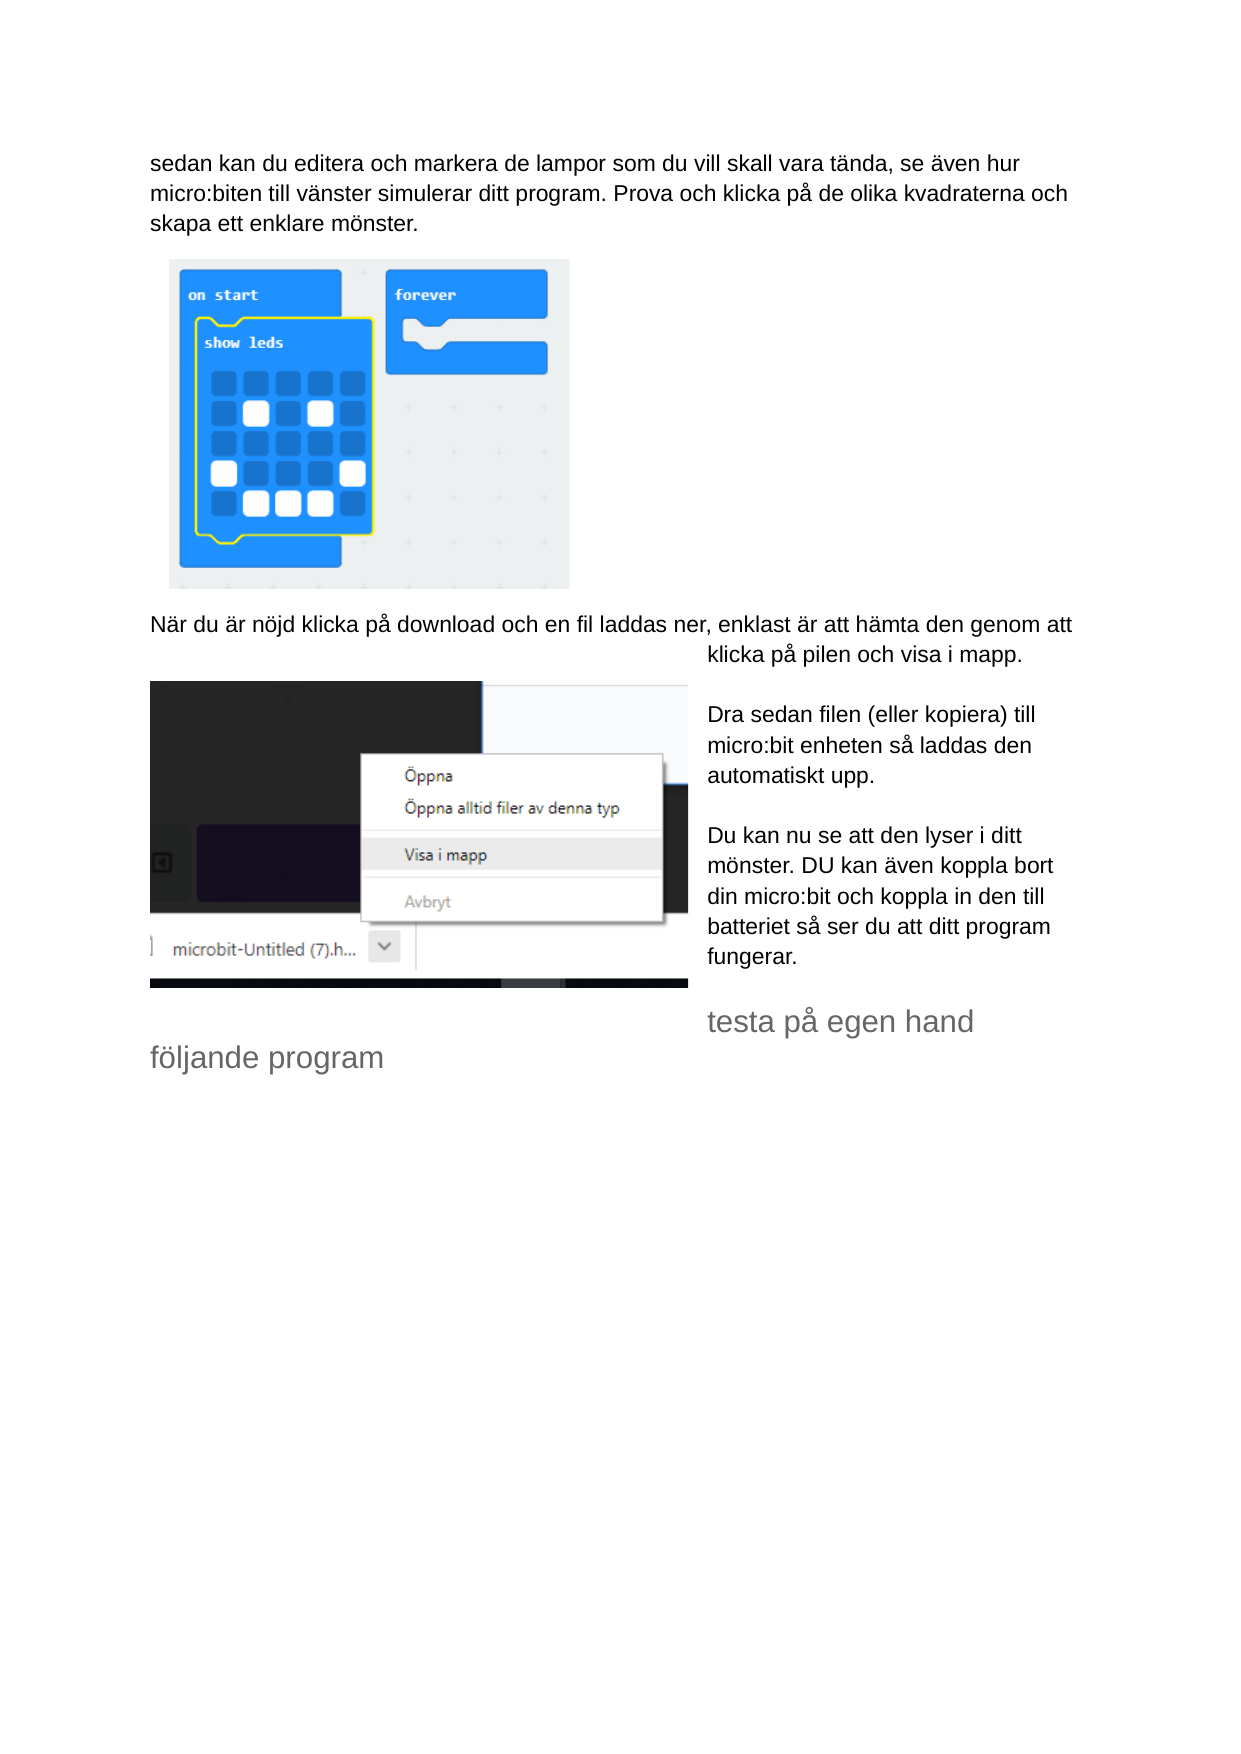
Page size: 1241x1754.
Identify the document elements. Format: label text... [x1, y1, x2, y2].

text sedan kan du editera och markera de lampor som du vill skall vara tända, se även hur micro:biten till vänster simulerar ditt program. Prova och klicka på de olika kvadraterna och skapa ett enklare mönster. [150, 150, 1090, 237]
picture [168, 259, 570, 589]
text När du är nöjd klicka på download och en fil laddas ner, enklast är att hämta den genom att klicka på pilen och visa i mapp. [150, 611, 1090, 667]
subtitle testa på egen hand följande program [150, 1003, 1090, 1075]
picture [150, 681, 689, 988]
text Du kan nu se att den lyser i ditt mönster. DU kan även koppla bort din micro:bit och koppla in den till batteriet så ser du att ditt program fungerar. [689, 822, 1090, 969]
text Dra sedan filen (eller kopiera) till micro:bit enheten så laddas den automatiskt upp. [689, 701, 1090, 788]
